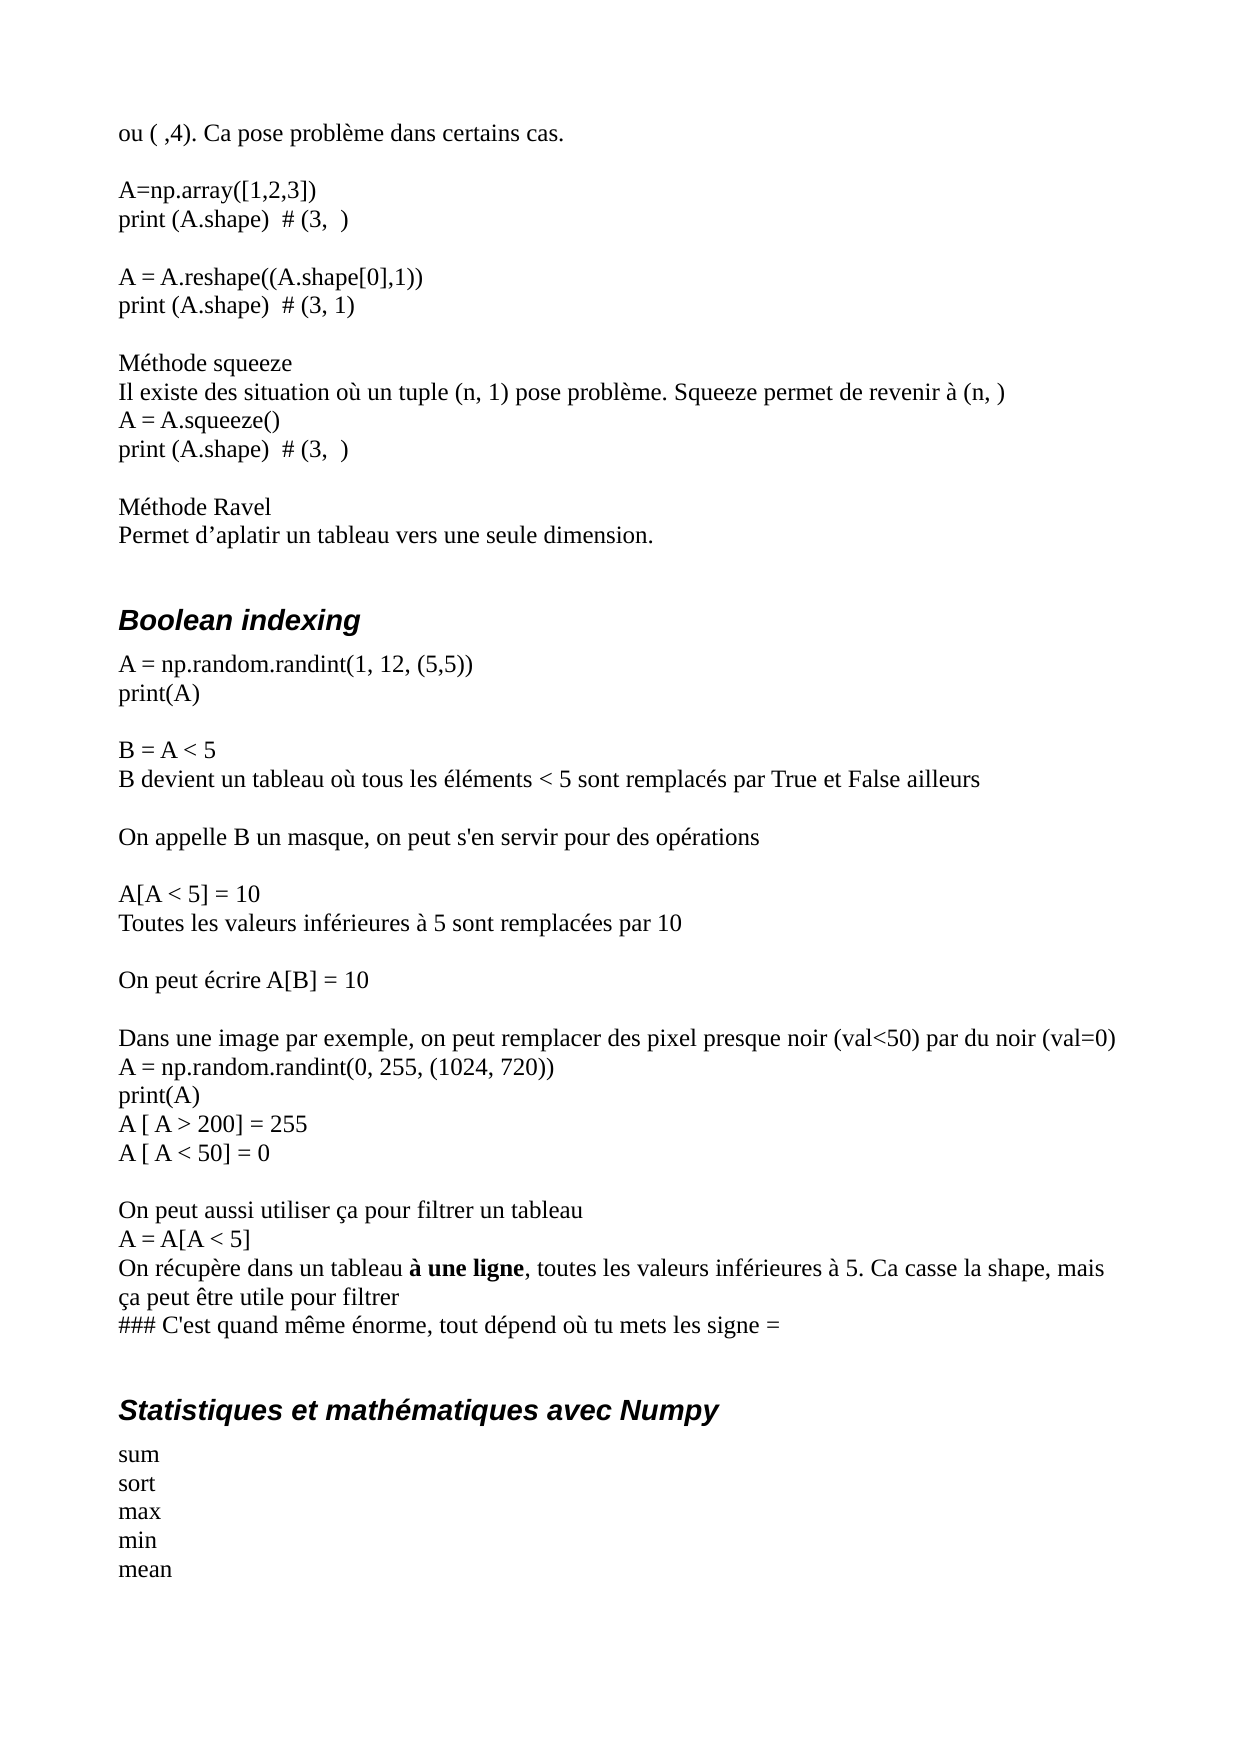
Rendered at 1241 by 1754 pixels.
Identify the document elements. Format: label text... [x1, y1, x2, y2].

text Il existe des situation où un tuple (n, 1) pose problème. Squeeze permet de revenir à (n, ) [118, 377, 1122, 406]
text mean [118, 1554, 1122, 1583]
text B devient un tableau où tous les éléments < 5 sont remplacés par True et False ailleurs [118, 764, 1122, 793]
text A = np.random.randint(0, 255, (1024, 720)) [118, 1052, 1122, 1080]
text print (A.shape) # (3, ) [118, 434, 1122, 463]
text A = A.reshape((A.shape[0],1)) [118, 262, 1122, 291]
text Dans une image par exemple, on peut remplacer des pixel presque noir (val<50) par du noir (val=0) [118, 1023, 1122, 1052]
text Toutes les valeurs inférieures à 5 sont remplacées par 10 [118, 908, 1122, 937]
text sort [118, 1468, 1122, 1496]
text A = A.squeeze() [118, 406, 1122, 434]
text A = np.random.randint(1, 12, (5,5)) [118, 649, 1122, 678]
text A=np.array([1,2,3]) [118, 176, 1122, 204]
text sum [118, 1439, 1122, 1468]
subtitle Statistiques et mathématiques avec Numpy [118, 1393, 1122, 1426]
text A [ A < 50] = 0 [118, 1138, 1122, 1167]
text A = A[A < 5] [118, 1224, 1122, 1253]
text print (A.shape) # (3, ) [118, 204, 1122, 233]
text min [118, 1525, 1122, 1554]
text A[A < 5] = 10 [118, 879, 1122, 908]
text Méthode Ravel [118, 492, 1122, 521]
text print(A) [118, 678, 1122, 707]
text print(A) [118, 1080, 1122, 1109]
text On peut écrire A[B] = 10 [118, 965, 1122, 994]
text On peut aussi utiliser ça pour filtrer un tableau [118, 1195, 1122, 1224]
text max [118, 1496, 1122, 1525]
text On appelle B un masque, on peut s'en servir pour des opérations [118, 822, 1122, 850]
text print (A.shape) # (3, 1) [118, 291, 1122, 319]
text ### C'est quand même énorme, tout dépend où tu mets les signe = [118, 1310, 1122, 1339]
text Méthode squeeze [118, 348, 1122, 377]
text A [ A > 200] = 255 [118, 1109, 1122, 1138]
text Permet d’aplatir un tableau vers une seule dimension. [118, 521, 1122, 549]
text ou ( ,4). Ca pose problème dans certains cas. [118, 118, 1122, 147]
text On récupère dans un tableau à une ligne, toutes les valeurs inférieures à 5. Ca casse la shape, mais ça peut être utile pour filtrer [118, 1253, 1122, 1310]
text B = A < 5 [118, 735, 1122, 764]
subtitle Boolean indexing [118, 603, 1122, 637]
